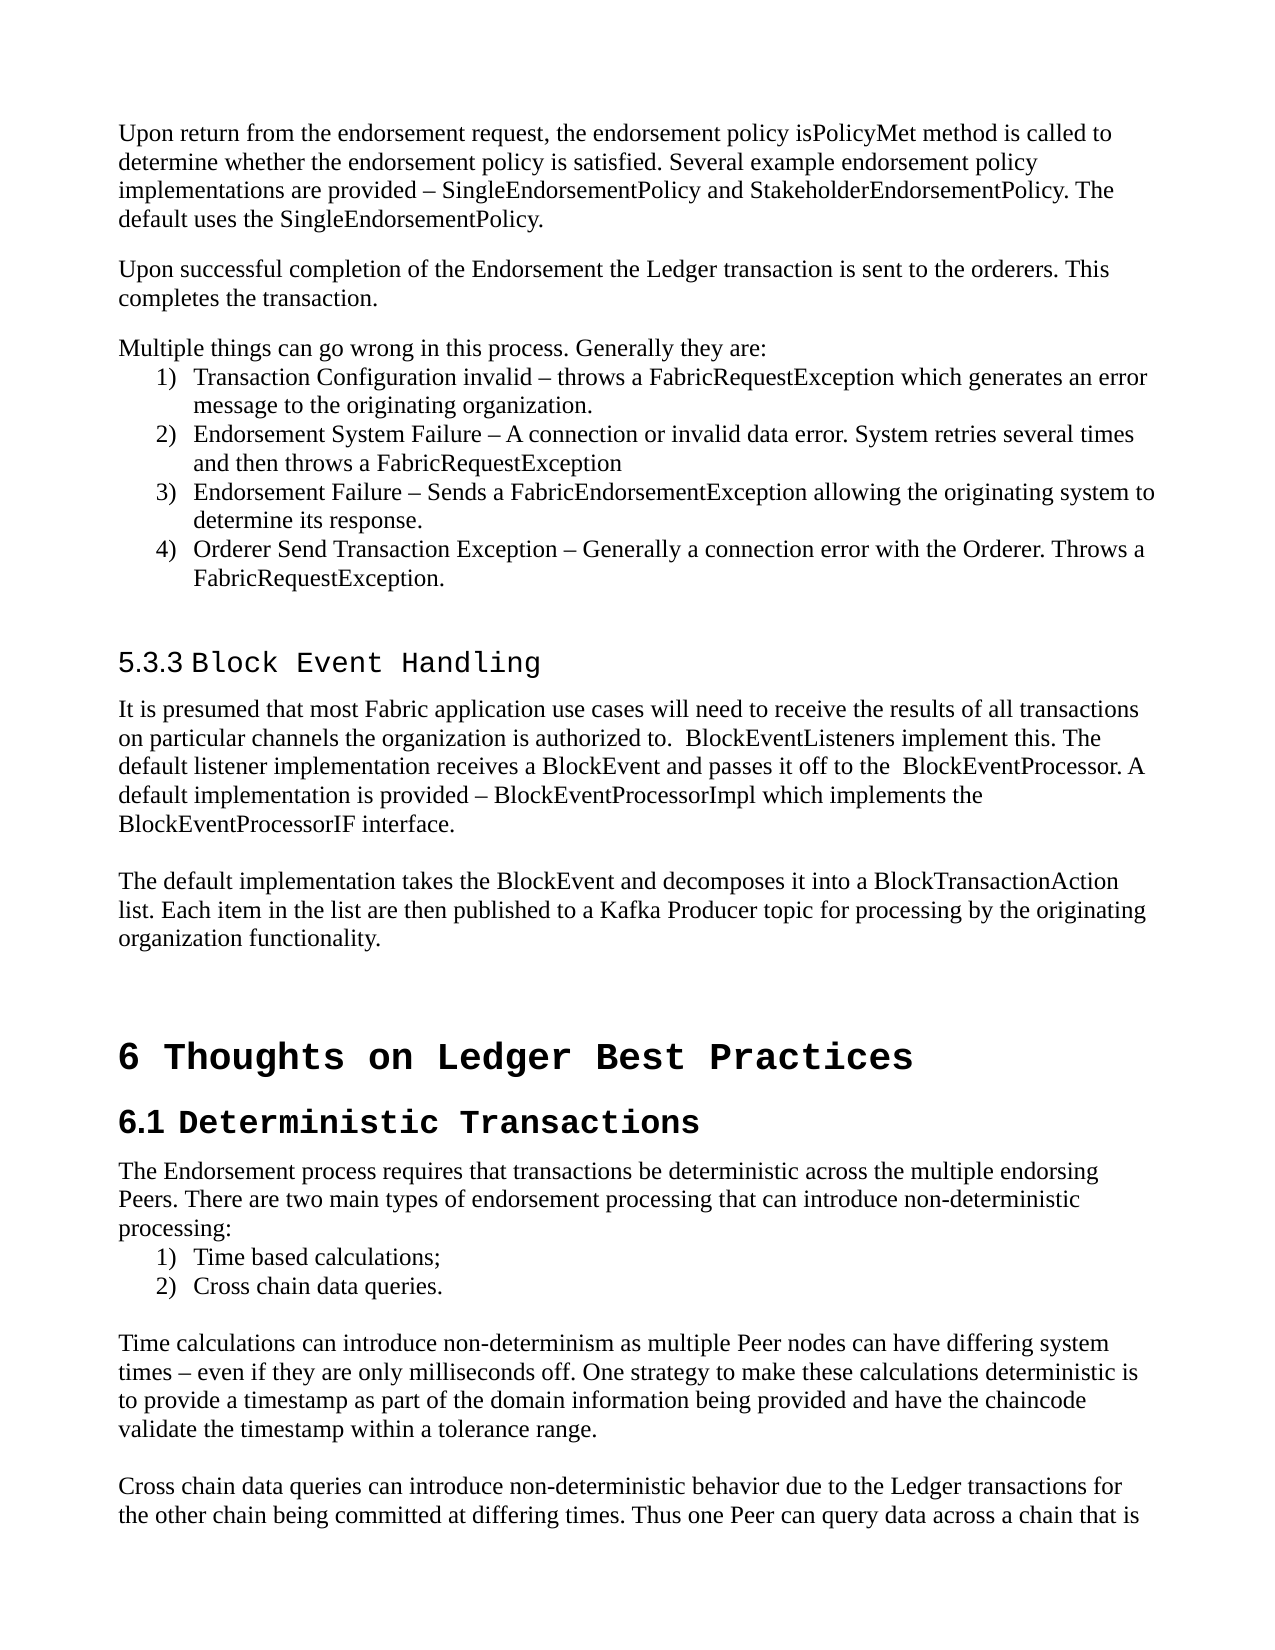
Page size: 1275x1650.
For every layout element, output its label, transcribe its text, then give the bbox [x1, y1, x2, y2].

list Time based calculations; [156, 1242, 1157, 1271]
text Cross chain data queries can introduce non-deterministic behavior due to the Ledger transactions for the other chain being committed at differing times. Thus one Peer can query data across a chain that is [118, 1471, 1157, 1529]
text The Endorsement process requires that transactions be deterministic across the multiple endorsing Peers. There are two main types of endorsement processing that can introduce non-deterministic processing: [118, 1156, 1157, 1242]
text It is presumed that most Fabric application use cases will need to receive the results of all transactions on particular channels the organization is authorized to. BlockEventListeners implement this. The default listener implementation receives a BlockEvent and passes it off to the BlockEventProcessor. A default implementation is provided – BlockEventProcessorImpl which implements the BlockEventProcessorIF interface. [118, 694, 1157, 838]
text Time calculations can introduce non-determinism as multiple Peer nodes can have differing system times – even if they are only milliseconds off. One strategy to make these calculations deterministic is to provide a timestamp as part of the domain information being provided and have the chaincode validate the timestamp within a tolerance range. [118, 1328, 1157, 1443]
list Endorsement System Failure – A connection or invalid data error. System retries several times and then throws a FabricRequestException [156, 419, 1157, 477]
text Multiple things can go wrong in this process. Generally they are: [118, 333, 1157, 362]
list Cross chain data queries. [156, 1271, 1157, 1299]
list Endorsement Failure – Sends a FabricEndorsementException allowing the originating system to determine its response. [156, 477, 1157, 534]
list Transaction Configuration invalid – throws a FabricRequestException which generates an error message to the originating organization. [156, 362, 1157, 419]
text Upon return from the endorsement request, the endorsement policy isPolicyMet method is called to determine whether the endorsement policy is satisfied. Several example endorsement policy implementations are provided – SingleEndorsementPolicy and StakeholderEndorsementPolicy. The default uses the SingleEndorsementPolicy. [118, 118, 1157, 233]
text Upon successful completion of the Endorsement the Ledger transaction is sent to the orderers. This completes the transaction. [118, 254, 1157, 312]
text The default implementation takes the BlockEvent and decomposes it into a BlockTransactionAction list. Each item in the list are then published to a Kafka Producer topic for processing by the originating organization functionality. [118, 866, 1157, 952]
subtitle Deterministic Transactions [118, 1102, 1157, 1143]
subtitle Thoughts on Ledger Best Practices [118, 1034, 1157, 1081]
subtitle Block Event Handling [118, 645, 1157, 681]
list Orderer Send Transaction Exception – Generally a connection error with the Orderer. Throws a FabricRequestException. [156, 534, 1157, 592]
